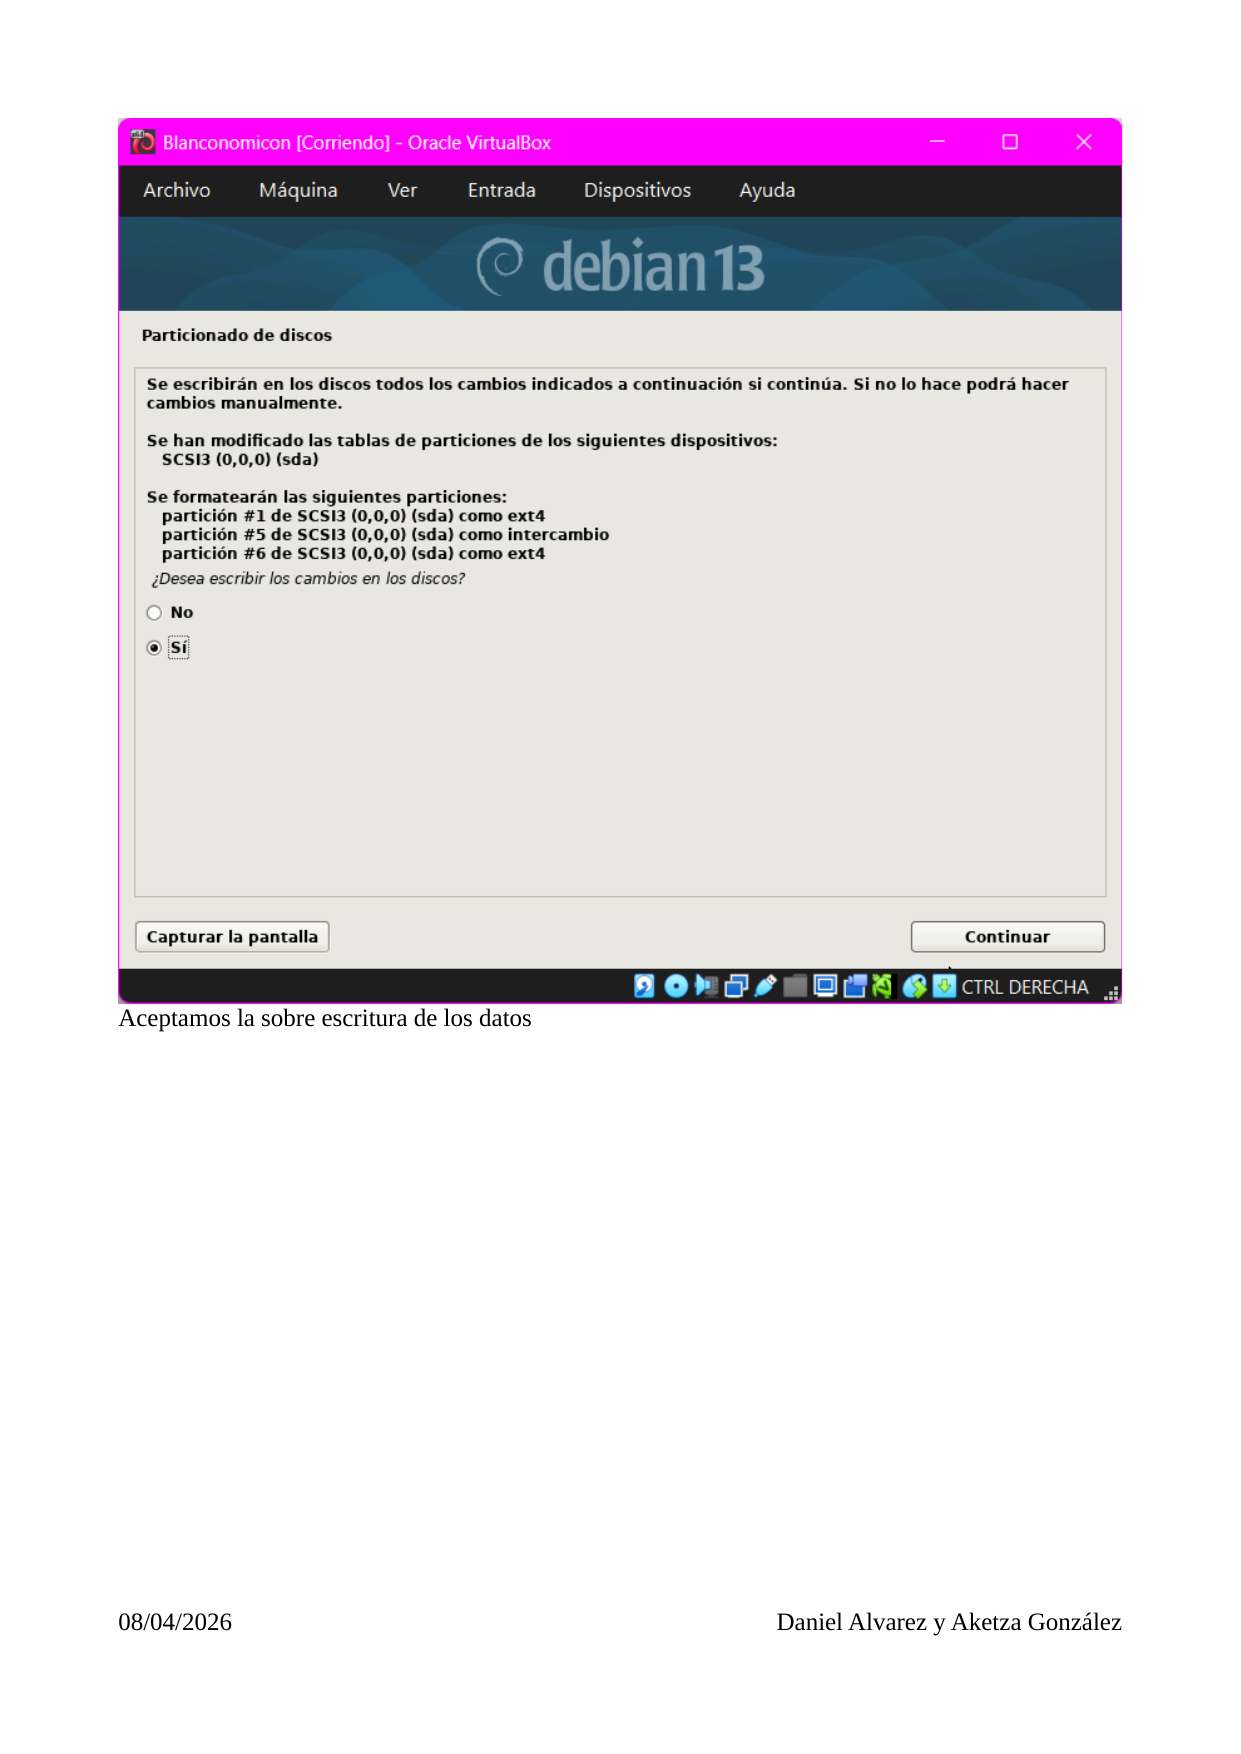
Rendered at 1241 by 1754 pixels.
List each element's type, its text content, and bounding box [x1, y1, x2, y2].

picture [118, 118, 1123, 1004]
text Aceptamos la sobre escritura de los datos [118, 1004, 1122, 1032]
